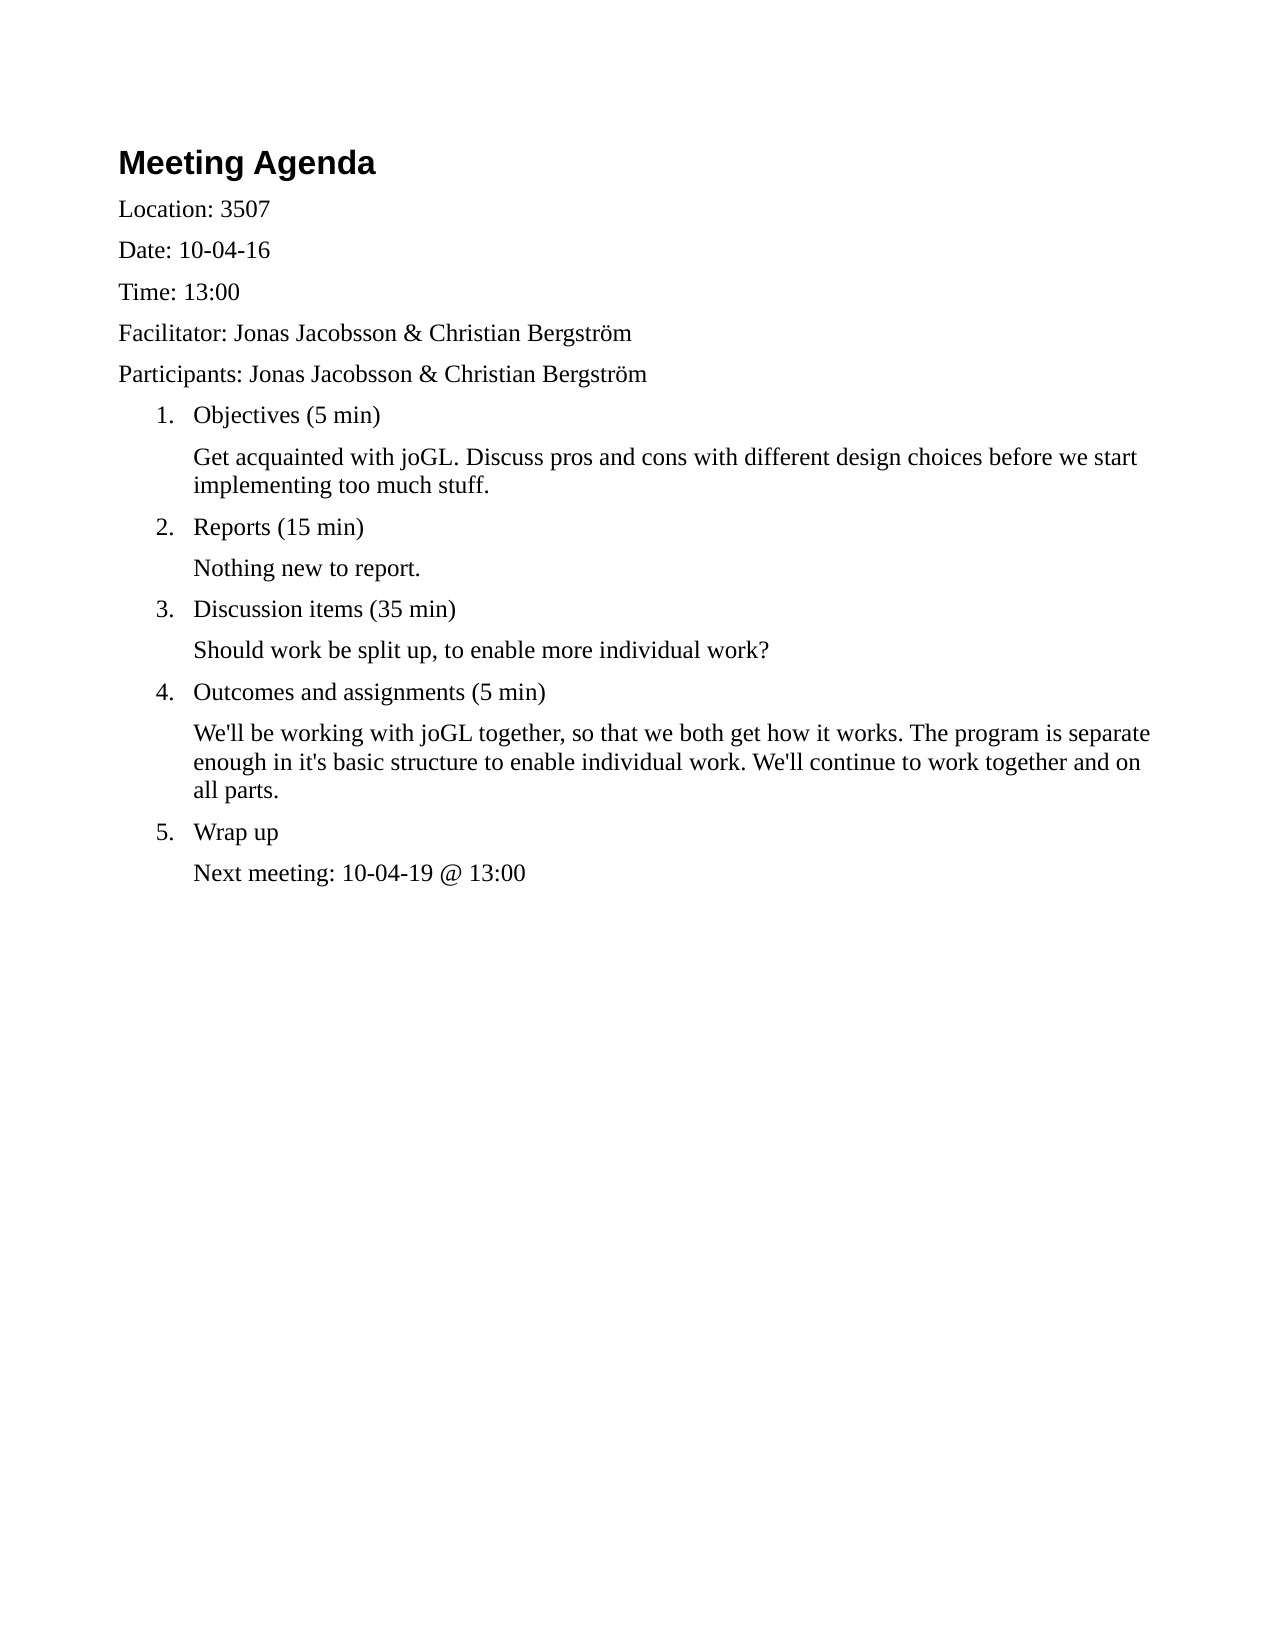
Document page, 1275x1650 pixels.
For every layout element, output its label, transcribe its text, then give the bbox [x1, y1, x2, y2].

text Participants: Jonas Jacobsson & Christian Bergström [118, 359, 1157, 388]
list Reports (15 min) [156, 512, 1157, 541]
list Get acquainted with joGL. Discuss pros and cons with different design choices before we start implementing too much stuff. [156, 442, 1157, 499]
text Facilitator: Jonas Jacobsson & Christian Bergström [118, 318, 1157, 347]
list We'll be working with joGL together, so that we both get how it works. The program is separate enough in it's basic structure to enable individual work. We'll continue to work together and on all parts. [156, 718, 1157, 804]
list Wrap up [156, 817, 1157, 846]
list Next meeting: 10-04-19 @ 13:00 [156, 858, 1157, 887]
text Date: 10-04-16 [118, 236, 1157, 264]
list Should work be split up, to enable more individual work? [156, 636, 1157, 664]
list Objectives (5 min) [156, 401, 1157, 429]
list Outcomes and assignments (5 min) [156, 677, 1157, 706]
text Time: 13:00 [118, 277, 1157, 306]
text Location: 3507 [118, 194, 1157, 223]
list Discussion items (35 min) [156, 594, 1157, 623]
subtitle Meeting Agenda [118, 143, 1157, 182]
list Nothing new to report. [156, 553, 1157, 582]
